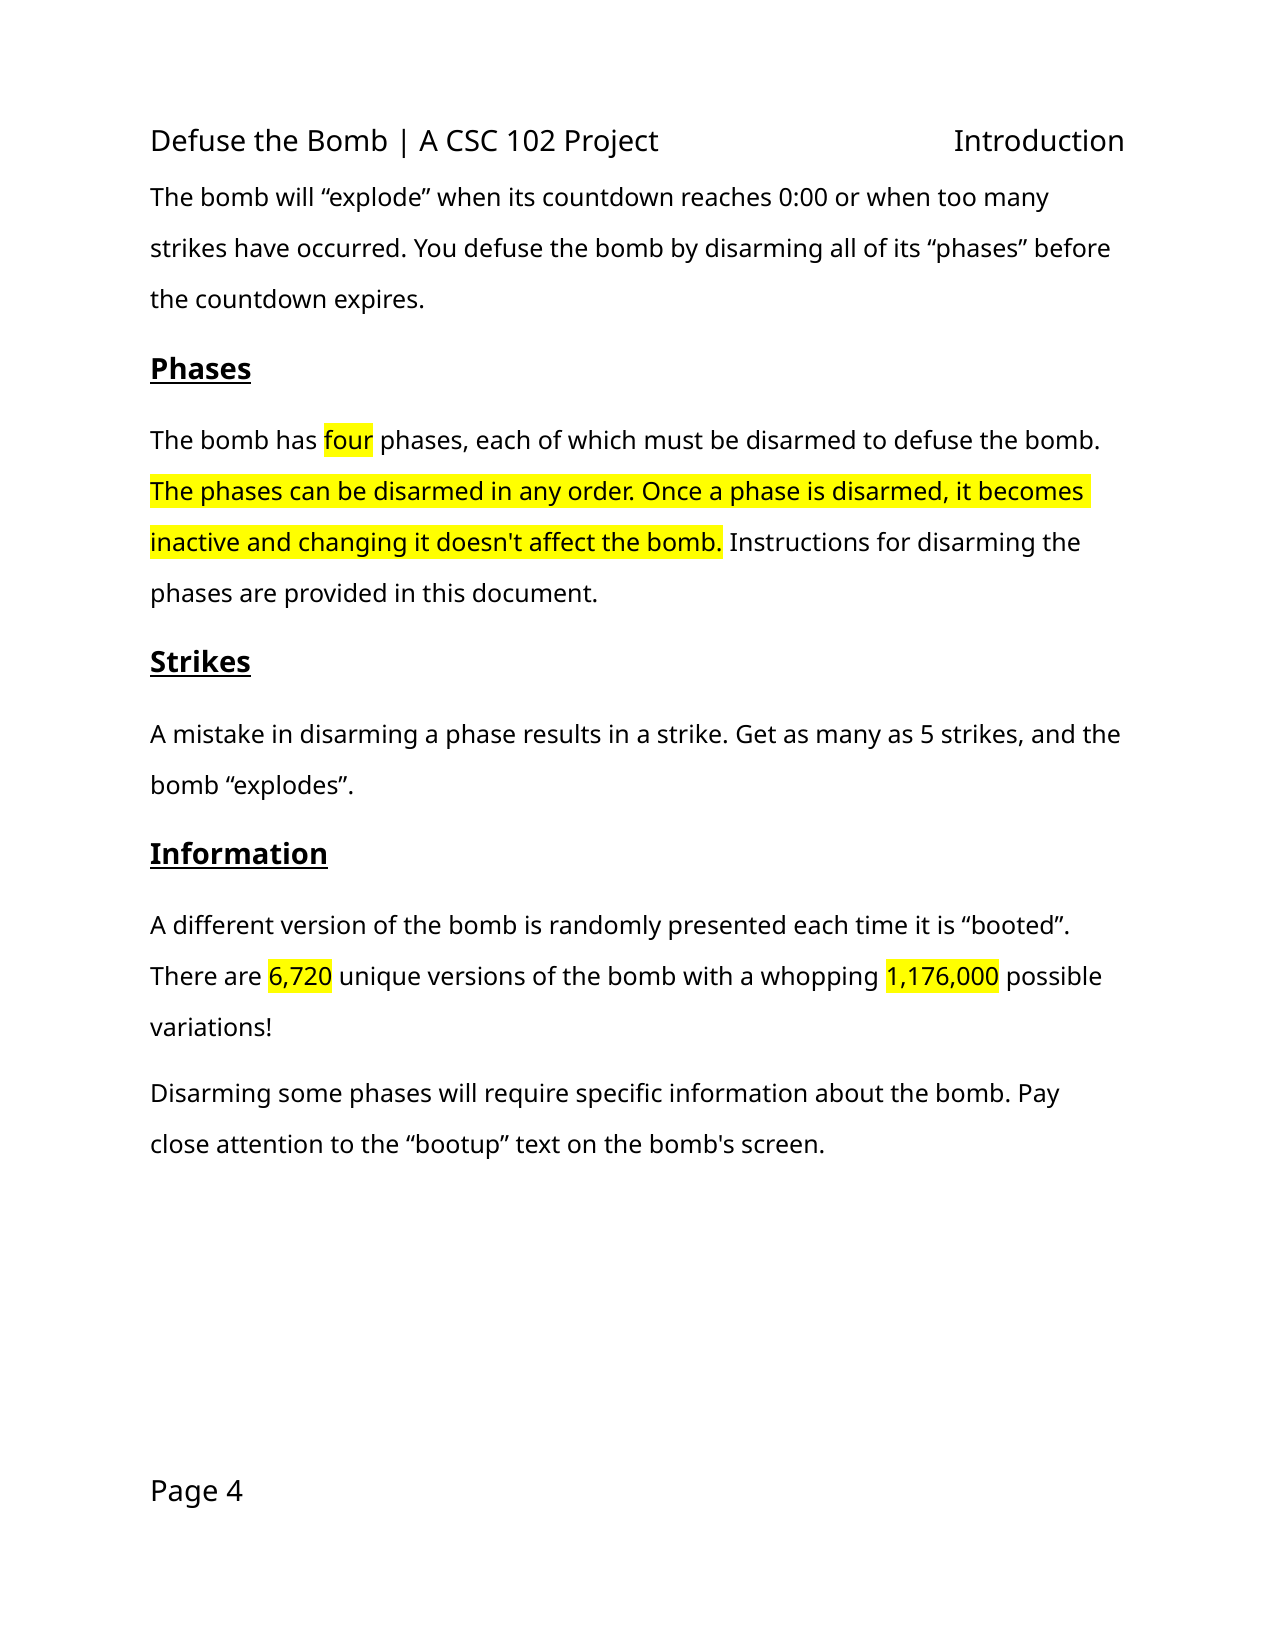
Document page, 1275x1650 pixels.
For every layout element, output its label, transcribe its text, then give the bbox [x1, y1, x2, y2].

text Information [150, 833, 1125, 873]
text Phases [150, 348, 1125, 388]
text A mistake in disarming a phase results in a strike. Get as many as 5 strikes, and the bomb “explodes”. [150, 716, 1125, 801]
text The bomb will “explode” when its countdown reaches 0:00 or when too many strikes have occurred. You defuse the bomb by disarming all of its “phases” before the countdown expires. [150, 180, 1125, 316]
text The bomb has four phases, each of which must be disarmed to defuse the bomb. The phases can be disarmed in any order. Once a phase is disarmed, it becomes inactive and changing it doesn't affect the bomb. Instructions for disarming the phases are provided in this document. [150, 423, 1125, 610]
text A different version of the bomb is randomly presented each time it is “booted”. There are 6,720 unique versions of the bomb with a whopping 1,176,000 possible variations! [150, 908, 1125, 1044]
text Disarming some phases will require specific information about the bomb. Pay close attention to the “bootup” text on the bomb's screen. [150, 1076, 1125, 1161]
text Strikes [150, 642, 1125, 681]
